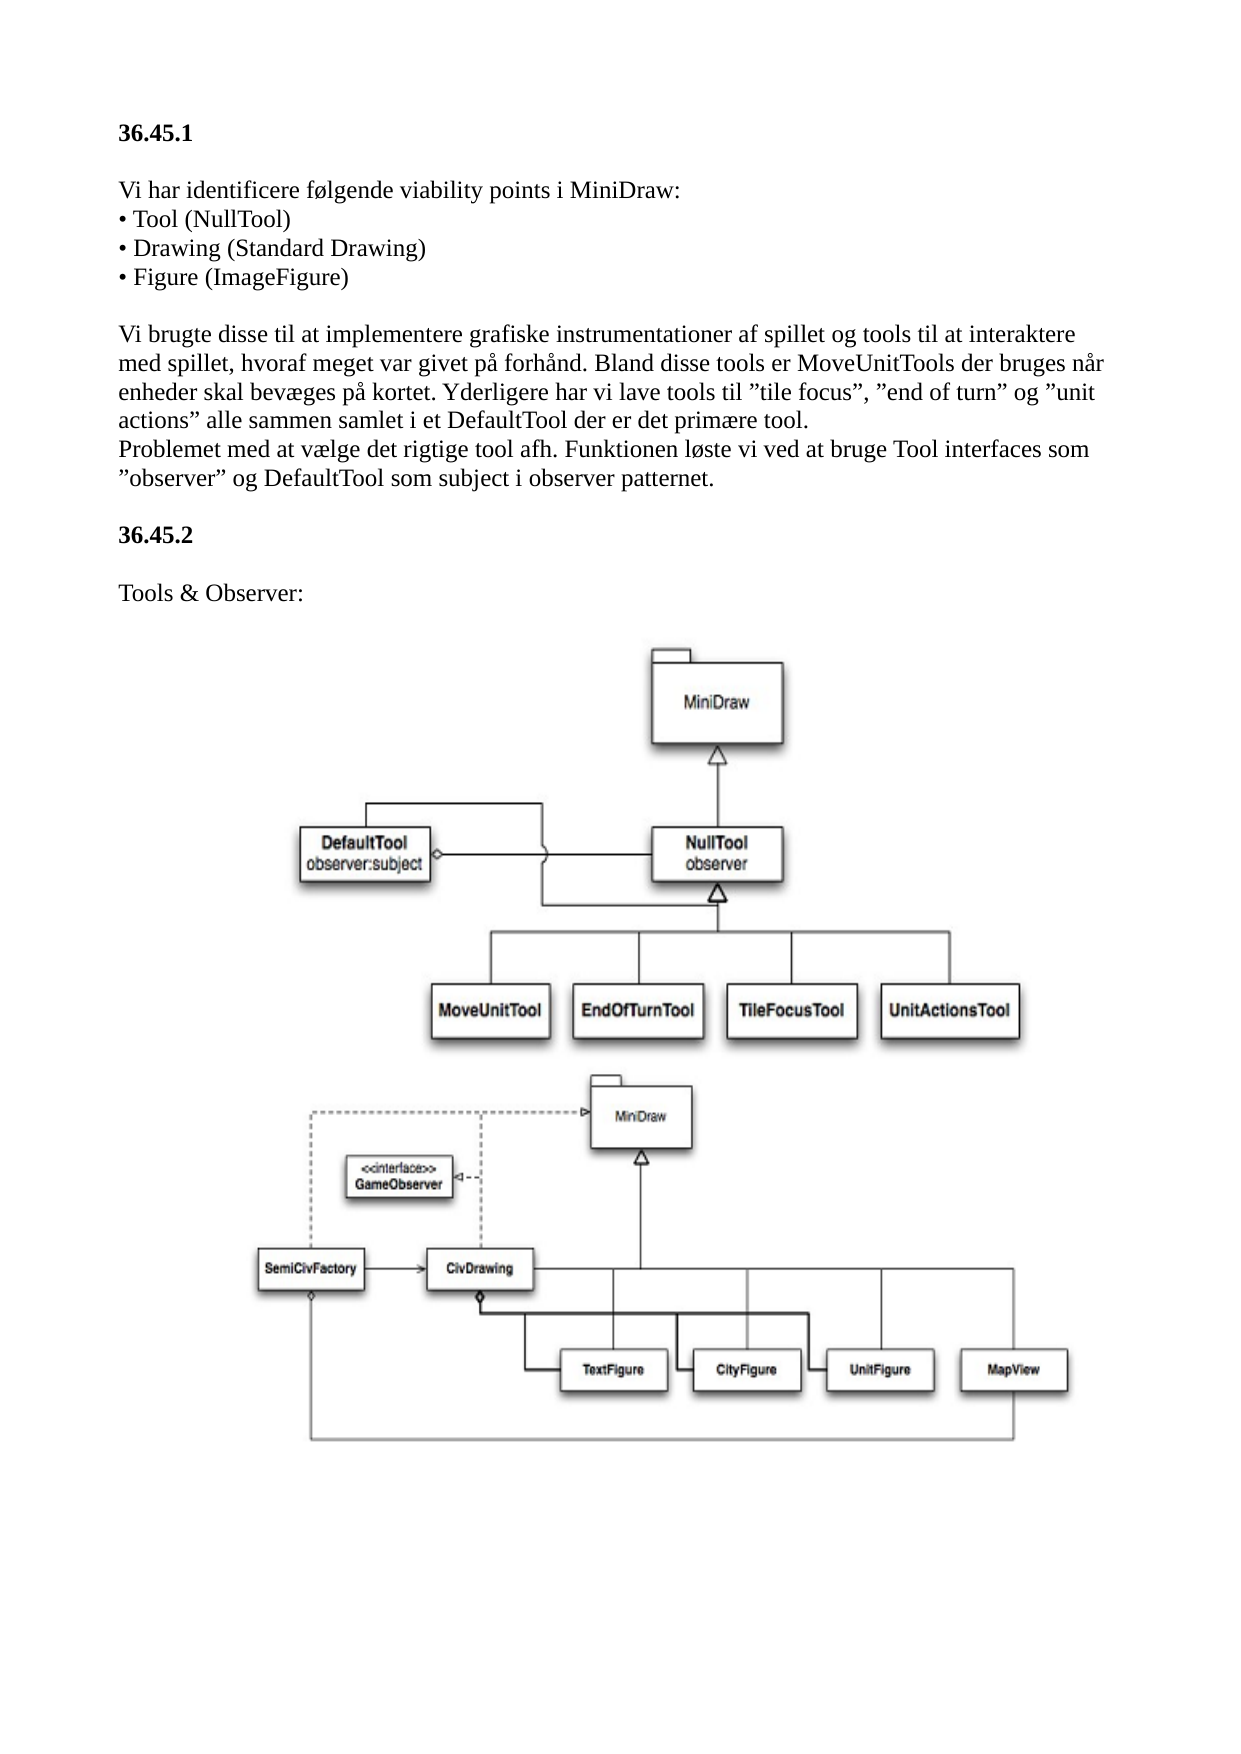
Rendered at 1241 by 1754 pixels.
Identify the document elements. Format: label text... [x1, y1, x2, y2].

text • Drawing (Standard Drawing) [118, 233, 1122, 262]
text Vi har identificere følgende viability points i MiniDraw: [118, 176, 1122, 204]
text Vi brugte disse til at implementere grafiske instrumentationer af spillet og tools til at interaktere [118, 319, 1122, 348]
text 36.45.1 [118, 118, 1122, 147]
text 36.45.2 [118, 521, 1122, 549]
text Tools & Observer: [118, 578, 1122, 607]
text enheder skal bevæges på kortet. Yderligere har vi lave tools til ”tile focus”, ”end of turn” og ”unit [118, 377, 1122, 406]
text med spillet, hvoraf meget var givet på forhånd. Bland disse tools er MoveUnitTools der bruges når [118, 348, 1122, 377]
text • Figure (ImageFigure) [118, 262, 1122, 291]
text • Tool (NullTool) [118, 204, 1122, 233]
text Problemet med at vælge det rigtige tool afh. Funktionen løste vi ved at bruge Tool interfaces som [118, 434, 1122, 463]
text ”observer” og DefaultTool som subject i observer patternet. [118, 463, 1122, 492]
picture [144, 635, 1096, 1500]
text actions” alle sammen samlet i et DefaultTool der er det primære tool. [118, 406, 1122, 434]
